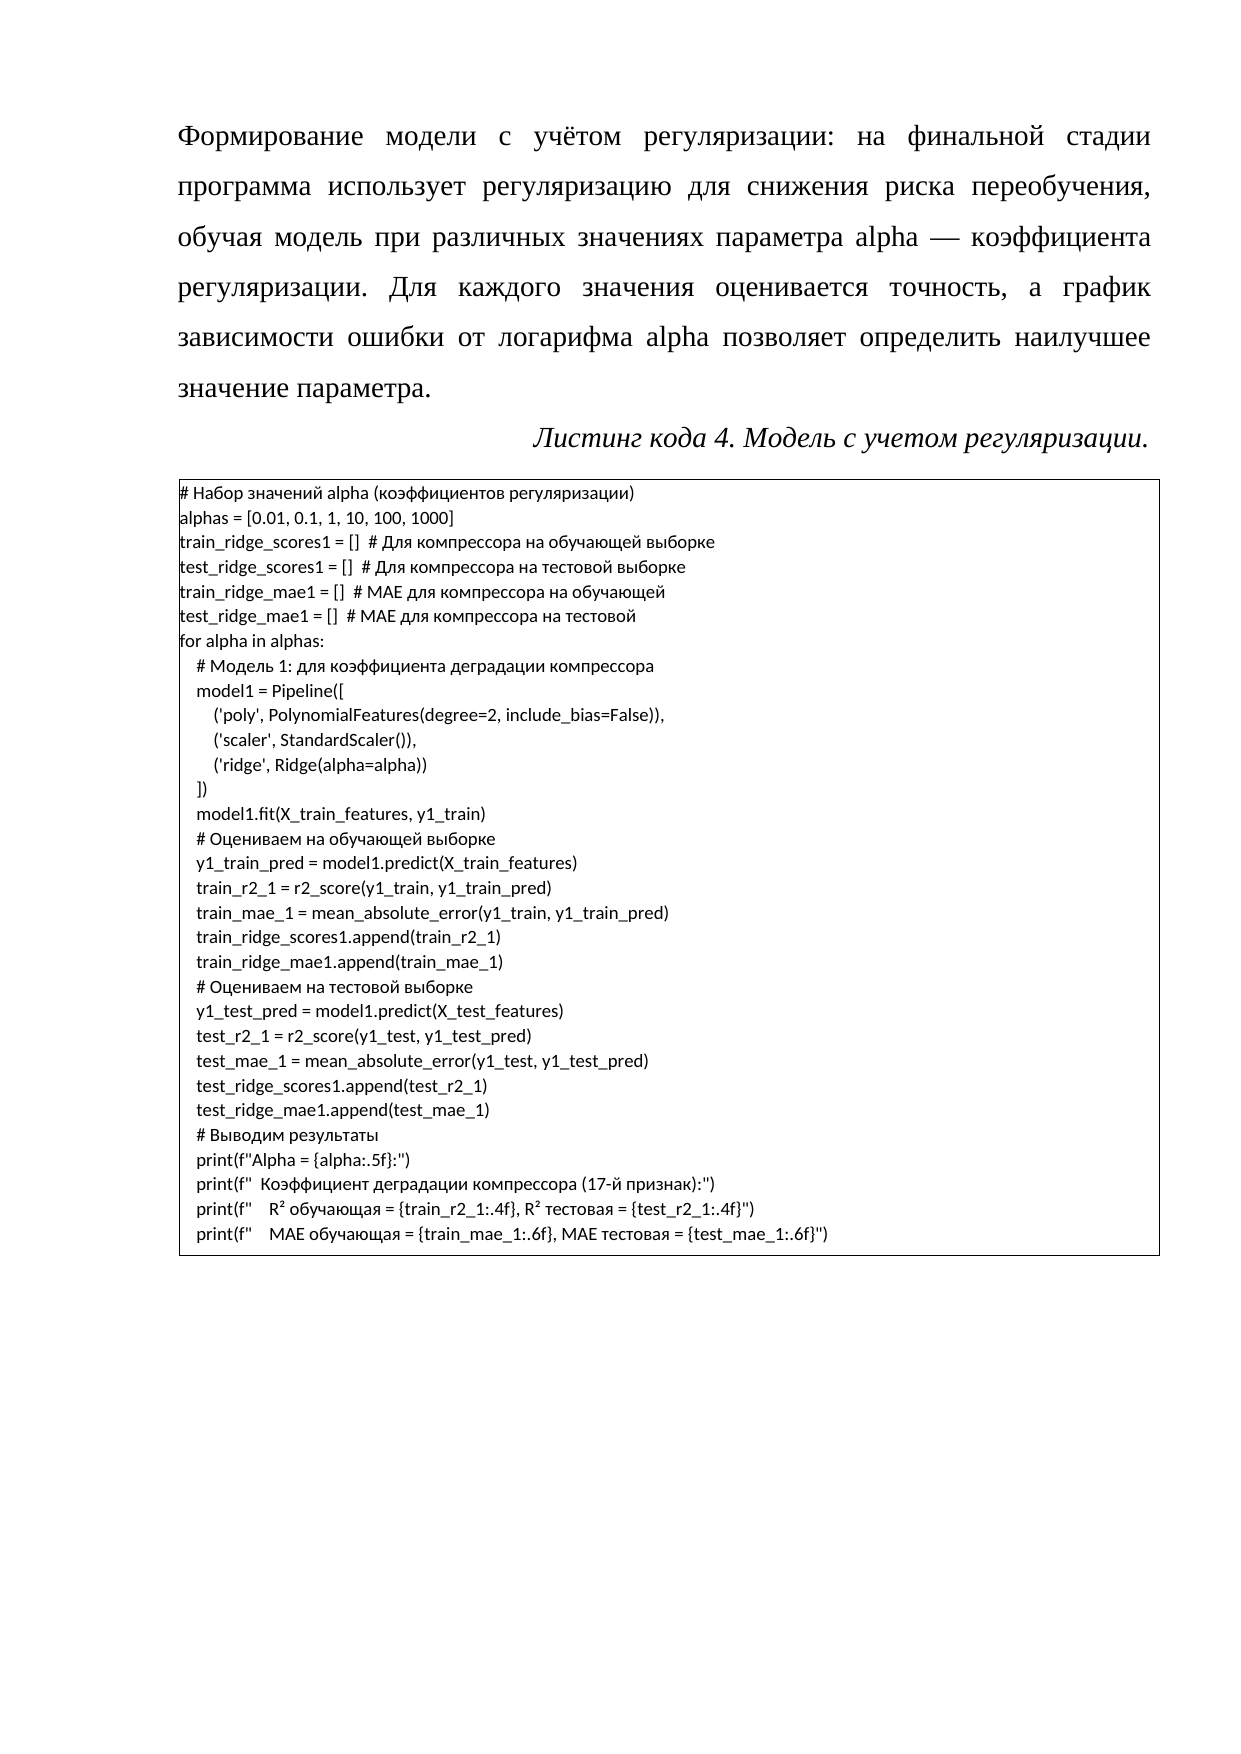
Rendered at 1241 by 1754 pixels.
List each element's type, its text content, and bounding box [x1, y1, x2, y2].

text Листинг кода 4. Модель с учетом регуляризации. [177, 420, 1152, 453]
text Формирование модели с учётом регуляризации: на финальной стадии программа использует регуляризацию для снижения риска переобучения, обучая модель при различных значениях параметра alpha — коэффициента регуляризации. Для каждого значения оценивается точность, а график зависимости ошибки от логарифма alpha позволяет определить наилучшее значение параметра. [177, 118, 1152, 403]
